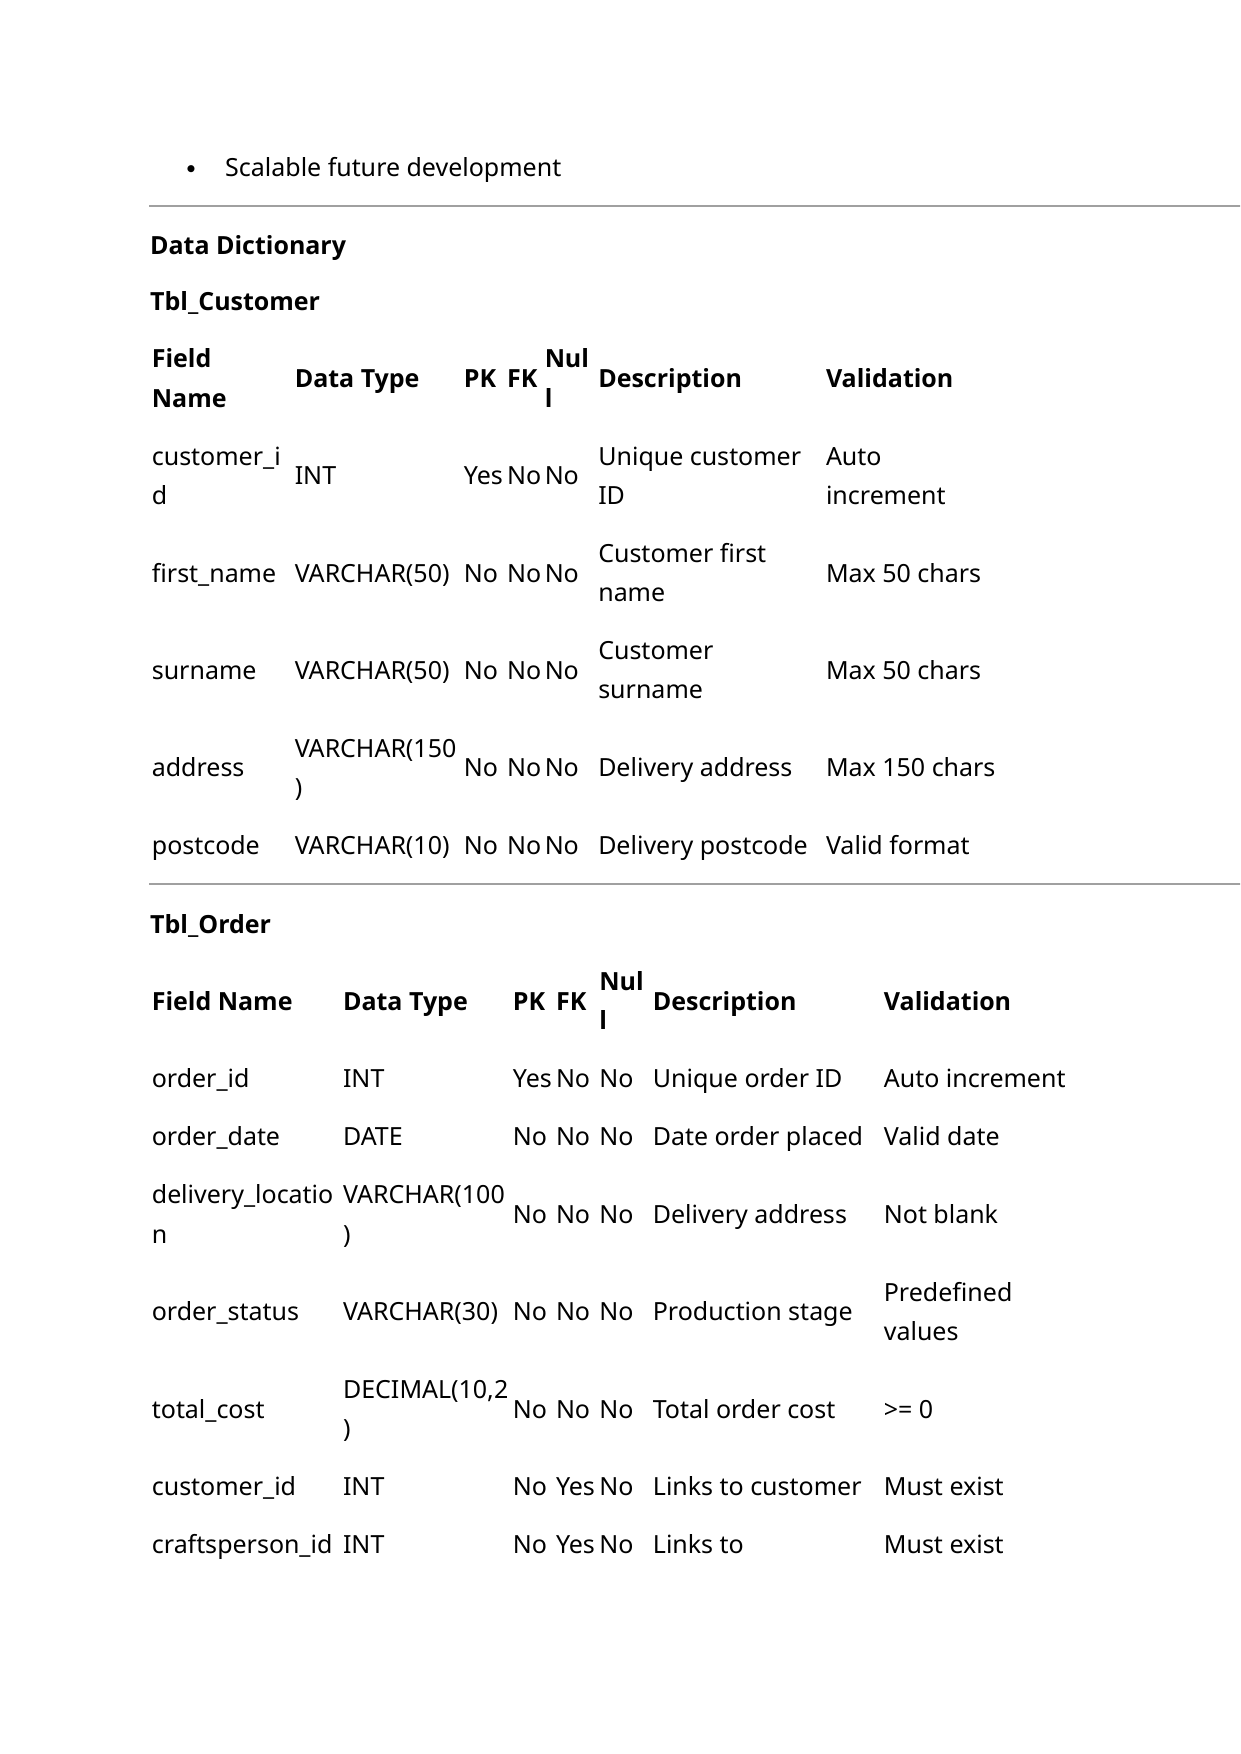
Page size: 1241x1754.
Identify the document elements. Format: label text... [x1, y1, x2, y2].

table_header Validation [824, 340, 998, 437]
table_cell Must exist [882, 1526, 1082, 1584]
table_cell No [505, 534, 543, 631]
text Tbl_Order [150, 906, 1090, 940]
table_cell customer_id [150, 437, 293, 534]
table_header FK [505, 340, 543, 437]
table_header PK [462, 340, 505, 437]
text Data Dictionary [150, 228, 1090, 262]
table_cell order_status [150, 1273, 341, 1370]
table_cell Delivery address [597, 729, 824, 826]
table_cell Max 150 chars [824, 729, 998, 826]
table_header Field Name [150, 962, 341, 1059]
table_cell Predefined values [882, 1273, 1082, 1370]
table_cell delivery_location [150, 1176, 341, 1273]
table_cell Max 50 chars [824, 631, 998, 729]
table_cell VARCHAR(150) [293, 729, 462, 826]
table_cell craftsperson_id [150, 1526, 341, 1584]
table_cell No [511, 1370, 554, 1467]
table_cell No [554, 1118, 597, 1176]
table_cell address [150, 729, 293, 826]
table_cell No [505, 631, 543, 729]
table_cell surname [150, 631, 293, 729]
table_cell INT [341, 1468, 511, 1526]
table_cell VARCHAR(50) [293, 631, 462, 729]
table_cell Must exist [882, 1468, 1082, 1526]
table_cell No [543, 826, 597, 883]
table_cell VARCHAR(10) [293, 826, 462, 883]
table_header Description [651, 962, 882, 1059]
text Tbl_Customer [150, 284, 1090, 318]
list Scalable future development [187, 150, 1090, 184]
table_cell No [543, 729, 597, 826]
table_cell Yes [554, 1526, 597, 1584]
table_cell Auto increment [824, 437, 998, 534]
table_cell No [598, 1176, 651, 1273]
table_cell INT [341, 1526, 511, 1584]
table_cell Valid format [824, 826, 998, 883]
table_header FK [554, 962, 597, 1059]
table_cell No [511, 1468, 554, 1526]
table_cell DATE [341, 1118, 511, 1176]
table_cell Yes [511, 1059, 554, 1117]
table_header Field Name [150, 340, 293, 437]
table_cell No [462, 534, 505, 631]
table_cell No [598, 1526, 651, 1584]
table_cell Yes [554, 1468, 597, 1526]
table_cell Not blank [882, 1176, 1082, 1273]
table_cell Customer surname [597, 631, 824, 729]
table_cell Auto increment [882, 1059, 1082, 1117]
table_header Validation [882, 962, 1082, 1059]
table_cell INT [341, 1059, 511, 1117]
table_header Data Type [293, 340, 462, 437]
table_cell No [462, 631, 505, 729]
table_cell Links to customer [651, 1468, 882, 1526]
table_header Null [598, 962, 651, 1059]
table_cell Production stage [651, 1273, 882, 1370]
table_cell No [598, 1059, 651, 1117]
table_cell VARCHAR(50) [293, 534, 462, 631]
table_cell No [598, 1118, 651, 1176]
table_cell Max 50 chars [824, 534, 998, 631]
table_cell order_date [150, 1118, 341, 1176]
table_cell first_name [150, 534, 293, 631]
table_cell order_id [150, 1059, 341, 1117]
table_cell Delivery postcode [597, 826, 824, 883]
table_cell total_cost [150, 1370, 341, 1467]
table_cell No [554, 1176, 597, 1273]
table_cell No [505, 826, 543, 883]
table_cell VARCHAR(30) [341, 1273, 511, 1370]
table_cell No [511, 1176, 554, 1273]
table_cell No [543, 631, 597, 729]
table_cell customer_id [150, 1468, 341, 1526]
table_cell Unique customer ID [597, 437, 824, 534]
table_cell No [554, 1273, 597, 1370]
table_cell Customer first name [597, 534, 824, 631]
table_cell No [505, 729, 543, 826]
table_cell No [543, 534, 597, 631]
table_cell No [543, 437, 597, 534]
table_cell DECIMAL(10,2) [341, 1370, 511, 1467]
table_header Null [543, 340, 597, 437]
table_cell Total order cost [651, 1370, 882, 1467]
table_cell No [505, 437, 543, 534]
table_cell No [511, 1526, 554, 1584]
table_header Description [597, 340, 824, 437]
table_cell Unique order ID [651, 1059, 882, 1117]
table_cell No [511, 1273, 554, 1370]
table_cell No [462, 826, 505, 883]
table_cell No [554, 1059, 597, 1117]
table_cell No [598, 1273, 651, 1370]
table_cell Valid date [882, 1118, 1082, 1176]
table_cell No [554, 1370, 597, 1467]
table_header Data Type [341, 962, 511, 1059]
table_cell Date order placed [651, 1118, 882, 1176]
table_cell INT [293, 437, 462, 534]
table_cell Links to [651, 1526, 882, 1584]
table_cell postcode [150, 826, 293, 883]
table_cell >= 0 [882, 1370, 1082, 1467]
table_cell VARCHAR(100) [341, 1176, 511, 1273]
table_header PK [511, 962, 554, 1059]
table_cell No [598, 1370, 651, 1467]
table_cell No [511, 1118, 554, 1176]
table_cell No [598, 1468, 651, 1526]
table_cell Delivery address [651, 1176, 882, 1273]
table_cell No [462, 729, 505, 826]
table_cell Yes [462, 437, 505, 534]
